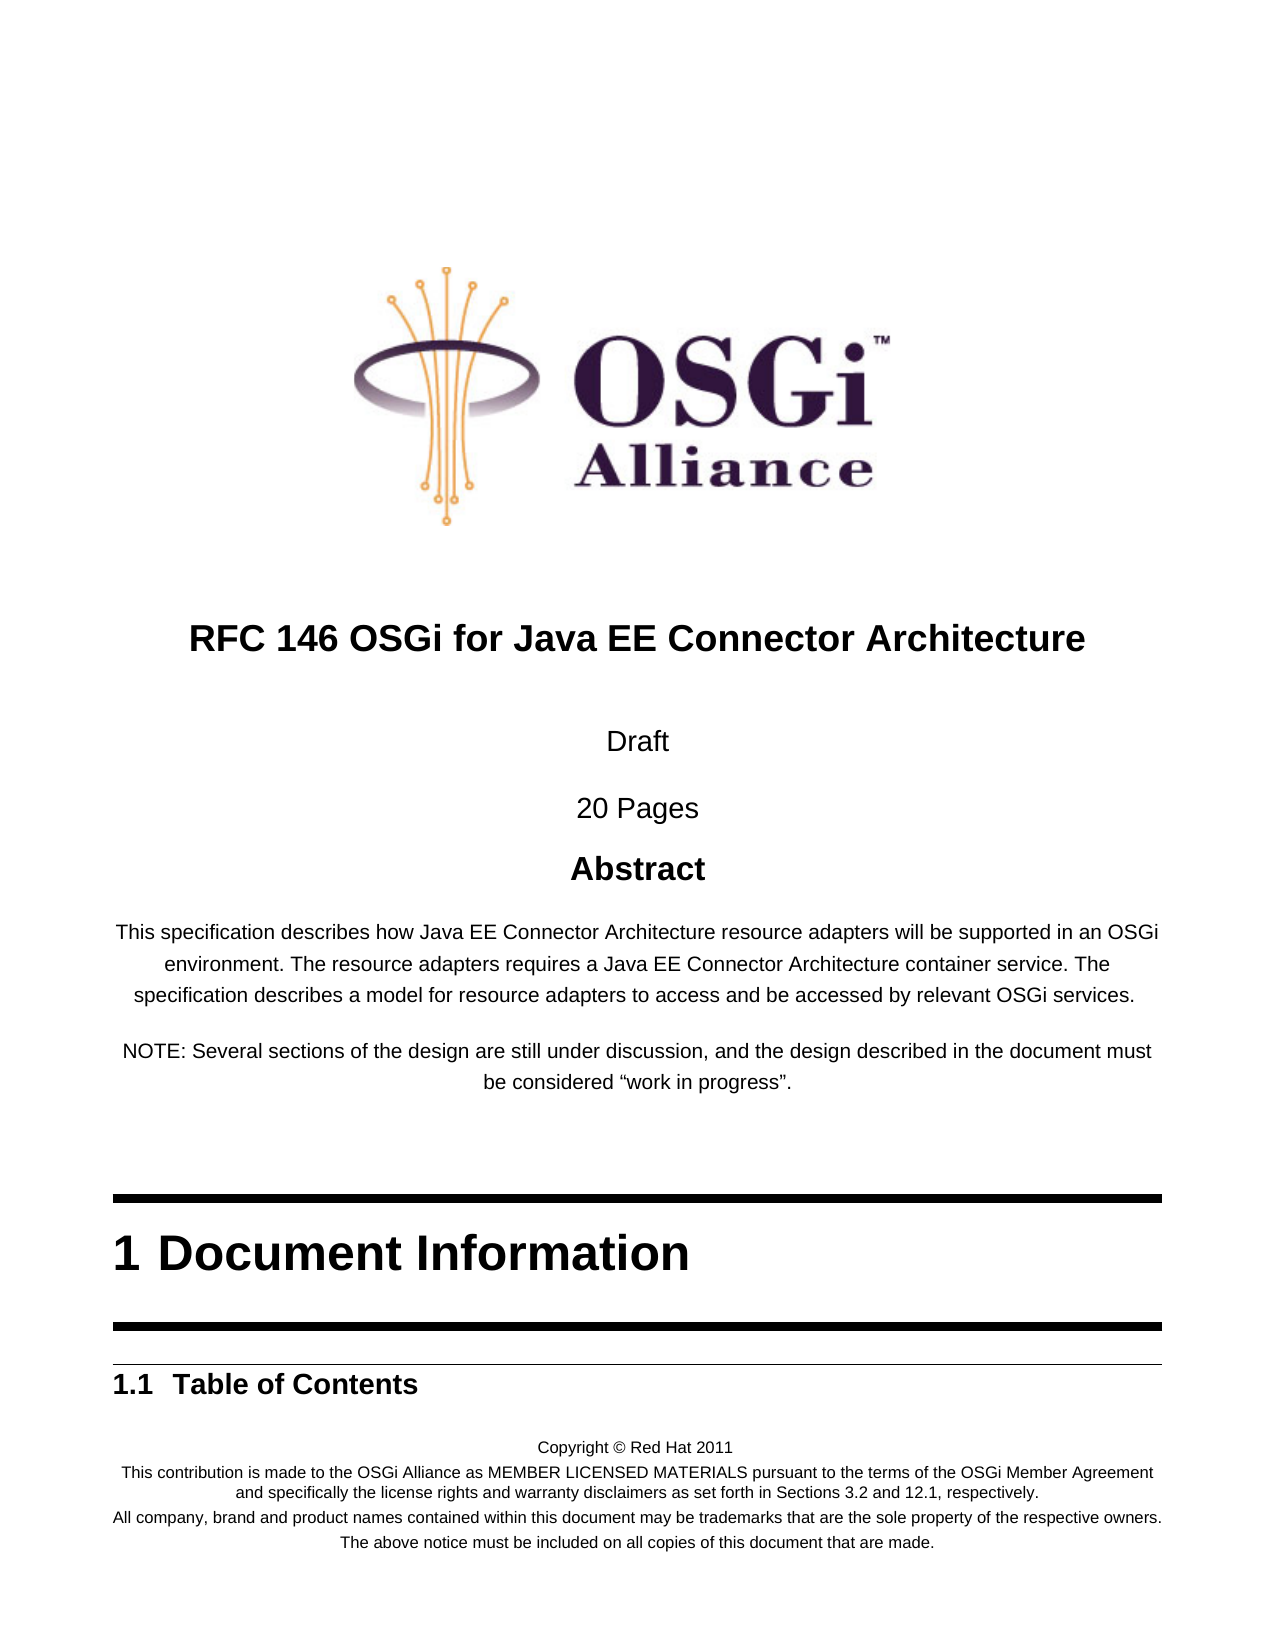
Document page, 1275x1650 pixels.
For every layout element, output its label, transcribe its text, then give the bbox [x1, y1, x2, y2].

title RFC 146 OSGi for Java EE Connector Architecture [112, 616, 1162, 659]
text Abstract [112, 849, 1162, 888]
title Draft 19 Pages [112, 724, 1162, 824]
picture [353, 267, 891, 526]
subtitle Document Information [112, 1195, 1162, 1331]
subtitle Table of Contents [112, 1365, 1162, 1401]
text This specification describes how Java EE Connector Architecture resource adapters will be supported in an OSGi environment. The resource adapters requires a Java EE Connector Architecture container service. The specification describes a model for resource adapters to access and be accessed by relevant OSGi services. [112, 913, 1162, 1007]
text NOTE: Several sections of the design are still under discussion, and the design described in the document must be considered “work in progress”. [112, 1032, 1162, 1094]
